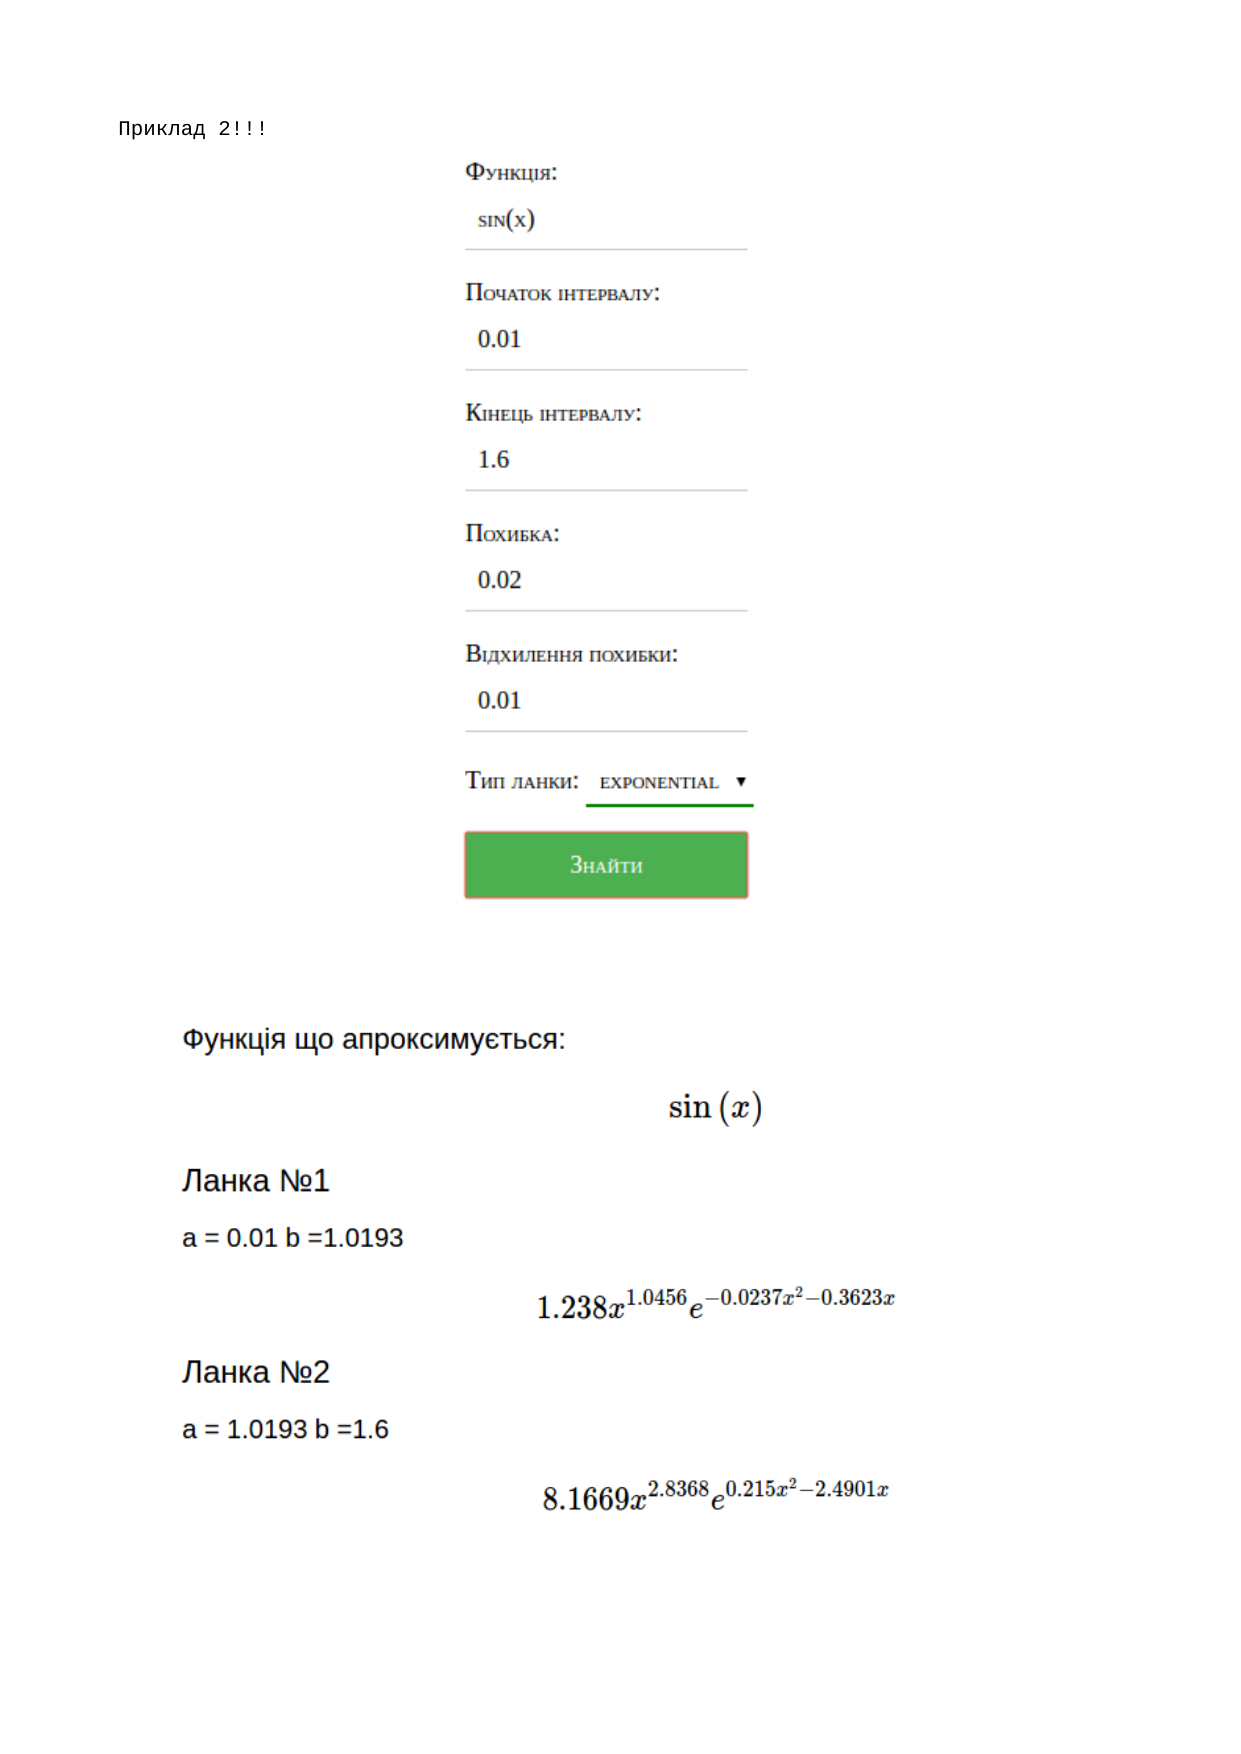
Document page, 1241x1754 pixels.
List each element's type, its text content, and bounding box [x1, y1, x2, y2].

text Приклад 2!!! [118, 118, 1122, 142]
picture [396, 141, 845, 931]
picture [149, 1008, 1154, 1544]
